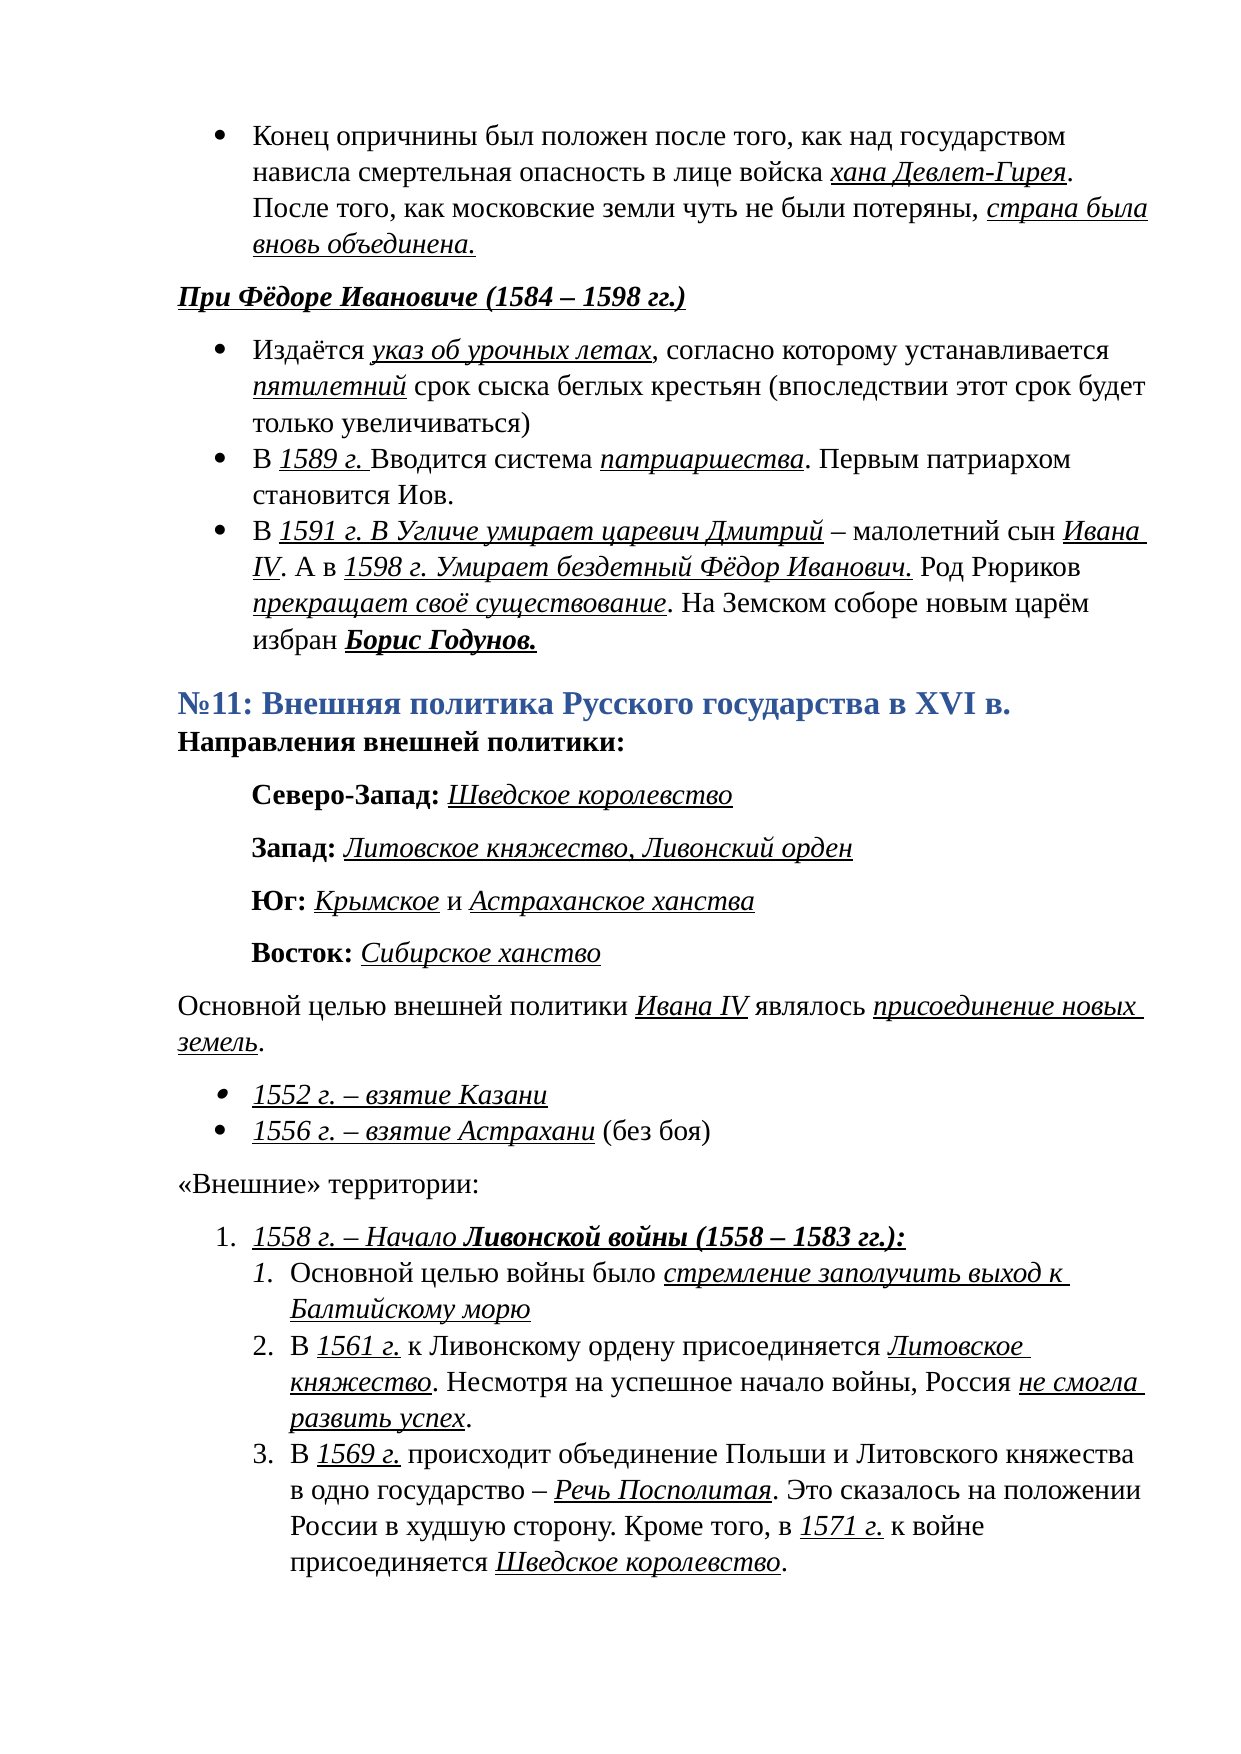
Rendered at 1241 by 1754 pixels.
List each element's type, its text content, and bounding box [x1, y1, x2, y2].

list Основной целью войны было стремление заполучить выход к Балтийскому морю [252, 1255, 1152, 1325]
list Издаётся указ об урочных летах, согласно которому устанавливается пятилетний срок сыска беглых крестьян (впоследствии этот срок будет только увеличиваться) [215, 332, 1152, 438]
text Юг: Крымское и Астраханское ханства [177, 883, 1152, 916]
list В 1561 г. к Ливонскому ордену присоединяется Литовское княжество. Несмотря на успешное начало войны, Россия не смогла развить успех. [252, 1328, 1152, 1433]
subtitle №11: Внешняя политика Русского государства в XVI в. [177, 683, 1152, 721]
text При Фёдоре Ивановиче (1584 – 1598 гг.) [177, 279, 1152, 313]
list В 1589 г. Вводится система патриаршества. Первым патриархом становится Иов. [215, 441, 1152, 511]
list 1556 г. – взятие Астрахани (без боя) [215, 1113, 1152, 1147]
list 1558 г. – Начало Ливонской войны (1558 – 1583 гг.): [215, 1219, 1152, 1253]
text «Внешние» территории: [177, 1166, 1152, 1200]
text Основной целью внешней политики Ивана IV являлось присоединение новых земель. [177, 988, 1152, 1058]
text Запад: Литовское княжество, Ливонский орден [177, 830, 1152, 863]
text Восток: Сибирское ханство [177, 936, 1152, 969]
list 1552 г. – взятие Казани [215, 1077, 1152, 1111]
list В 1591 г. В Угличе умирает царевич Дмитрий – малолетний сын Ивана IV. А в 1598 г. Умирает бездетный Фёдор Иванович. Род Рюриков прекращает своё существование. На Земском соборе новым царём избран Борис Годунов. [215, 513, 1152, 655]
list В 1569 г. происходит объединение Польши и Литовского княжества в одно государство – Речь Посполитая. Это сказалось на положении России в худшую сторону. Кроме того, в 1571 г. к войне присоединяется Шведское королевство. [252, 1436, 1152, 1578]
list Конец опричнины был положен после того, как над государством нависла смертельная опасность в лице войска хана Девлет-Гирея. После того, как московские земли чуть не были потеряны, страна была вновь объединена. [215, 118, 1152, 260]
text Северо-Запад: Шведское королевство [177, 777, 1152, 811]
text Направления внешней политики: [177, 724, 1152, 758]
